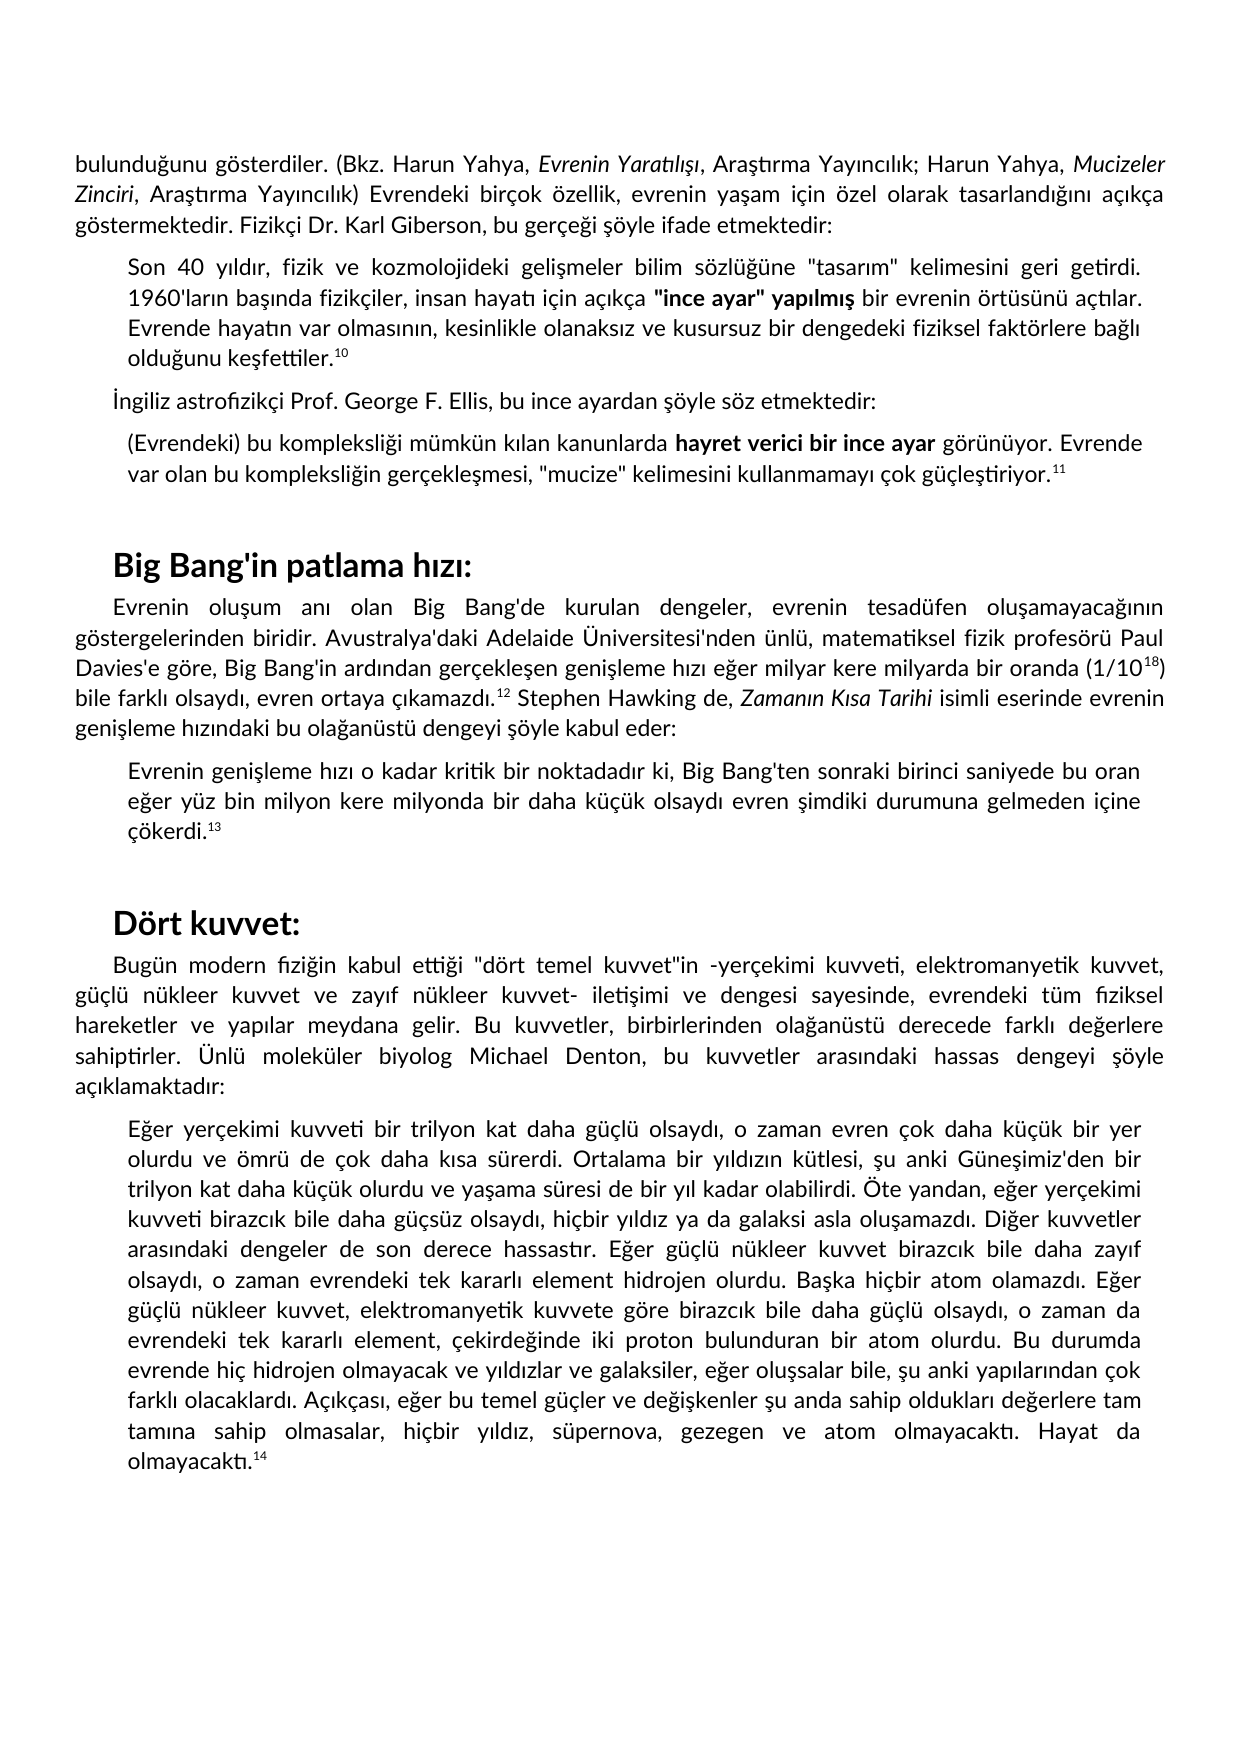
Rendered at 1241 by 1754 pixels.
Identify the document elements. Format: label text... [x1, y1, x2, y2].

subtitle Big Bang'in patlama hızı: [112, 545, 1165, 585]
text Evrenin genişleme hızı o kadar kritik bir noktadadır ki, Big Bang'ten sonraki birinci saniyede bu oran eğer yüz bin milyon kere milyonda bir daha küçük olsaydı evren şimdiki durumuna gelmeden içine çökerdi.13 [127, 757, 1143, 844]
text bulunduğunu gösterdiler. (Bkz. Harun Yahya, Evrenin Yaratılışı, Araştırma Yayıncılık; Harun Yahya, Mucizeler Zinciri, Araştırma Yayıncılık) Evrendeki birçok özellik, evrenin yaşam için özel olarak tasarlandığını açıkça göstermektedir. Fizikçi Dr. Karl Giberson, bu gerçeği şöyle ifade etmektedir: [75, 150, 1165, 238]
text Evrenin oluşum anı olan Big Bang'de kurulan dengeler, evrenin tesadüfen oluşamayacağının göstergelerinden biridir. Avustralya'daki Adelaide Üniversitesi'nden ünlü, matematiksel fizik profesörü Paul Davies'e göre, Big Bang'in ardından gerçekleşen genişleme hızı eğer milyar kere milyarda bir oranda (1/1018) bile farklı olsaydı, evren ortaya çıkamazdı.12 Stephen Hawking de, Zamanın Kısa Tarihi isimli eserinde evrenin genişleme hızındaki bu olağanüstü dengeyi şöyle kabul eder: [75, 593, 1165, 741]
text Son 40 yıldır, fizik ve kozmolojideki gelişmeler bilim sözlüğüne "tasarım" kelimesini geri getirdi. 1960'ların başında fizikçiler, insan hayatı için açıkça "ince ayar" yapılmış bir evrenin örtüsünü açtılar. Evrende hayatın var olmasının, kesinlikle olanaksız ve kusursuz bir dengedeki fiziksel faktörlere bağlı olduğunu keşfettiler.10 [127, 253, 1143, 371]
text Eğer yerçekimi kuvveti bir trilyon kat daha güçlü olsaydı, o zaman evren çok daha küçük bir yer olurdu ve ömrü de çok daha kısa sürerdi. Ortalama bir yıldızın kütlesi, şu anki Güneşimiz'den bir trilyon kat daha küçük olurdu ve yaşama süresi de bir yıl kadar olabilirdi. Öte yandan, eğer yerçekimi kuvveti birazcık bile daha güçsüz olsaydı, hiçbir yıldız ya da galaksi asla oluşamazdı. Diğer kuvvetler arasındaki dengeler de son derece hassastır. Eğer güçlü nükleer kuvvet birazcık bile daha zayıf olsaydı, o zaman evrendeki tek kararlı element hidrojen olurdu. Başka hiçbir atom olamazdı. Eğer güçlü nükleer kuvvet, elektromanyetik kuvvete göre birazcık bile daha güçlü olsaydı, o zaman da evrendeki tek kararlı element, çekirdeğinde iki proton bulunduran bir atom olurdu. Bu durumda evrende hiç hidrojen olmayacak ve yıldızlar ve galaksiler, eğer oluşsalar bile, şu anki yapılarından çok farklı olacaklardı. Açıkçası, eğer bu temel güçler ve değişkenler şu anda sahip oldukları değerlere tam tamına sahip olmasalar, hiçbir yıldız, süpernova, gezegen ve atom olmayacaktı. Hayat da olmayacaktı.14 [127, 1114, 1143, 1474]
text (Evrendeki) bu kompleksliği mümkün kılan kanunlarda hayret verici bir ince ayar görünüyor. Evrende var olan bu kompleksliğin gerçekleşmesi, "mucize" kelimesini kullanmamayı çok güçleştiriyor.11 [127, 429, 1143, 487]
text İngiliz astrofizikçi Prof. George F. Ellis, bu ince ayardan şöyle söz etmektedir: [75, 386, 1165, 414]
subtitle Dört kuvvet: [112, 902, 1165, 942]
text Bugün modern fiziğin kabul ettiği "dört temel kuvvet"in -yerçekimi kuvveti, elektromanyetik kuvvet, güçlü nükleer kuvvet ve zayıf nükleer kuvvet- iletişimi ve dengesi sayesinde, evrendeki tüm fiziksel hareketler ve yapılar meydana gelir. Bu kuvvetler, birbirlerinden olağanüstü derecede farklı değerlere sahiptirler. Ünlü moleküler biyolog Michael Denton, bu kuvvetler arasındaki hassas dengeyi şöyle açıklamaktadır: [75, 951, 1165, 1099]
